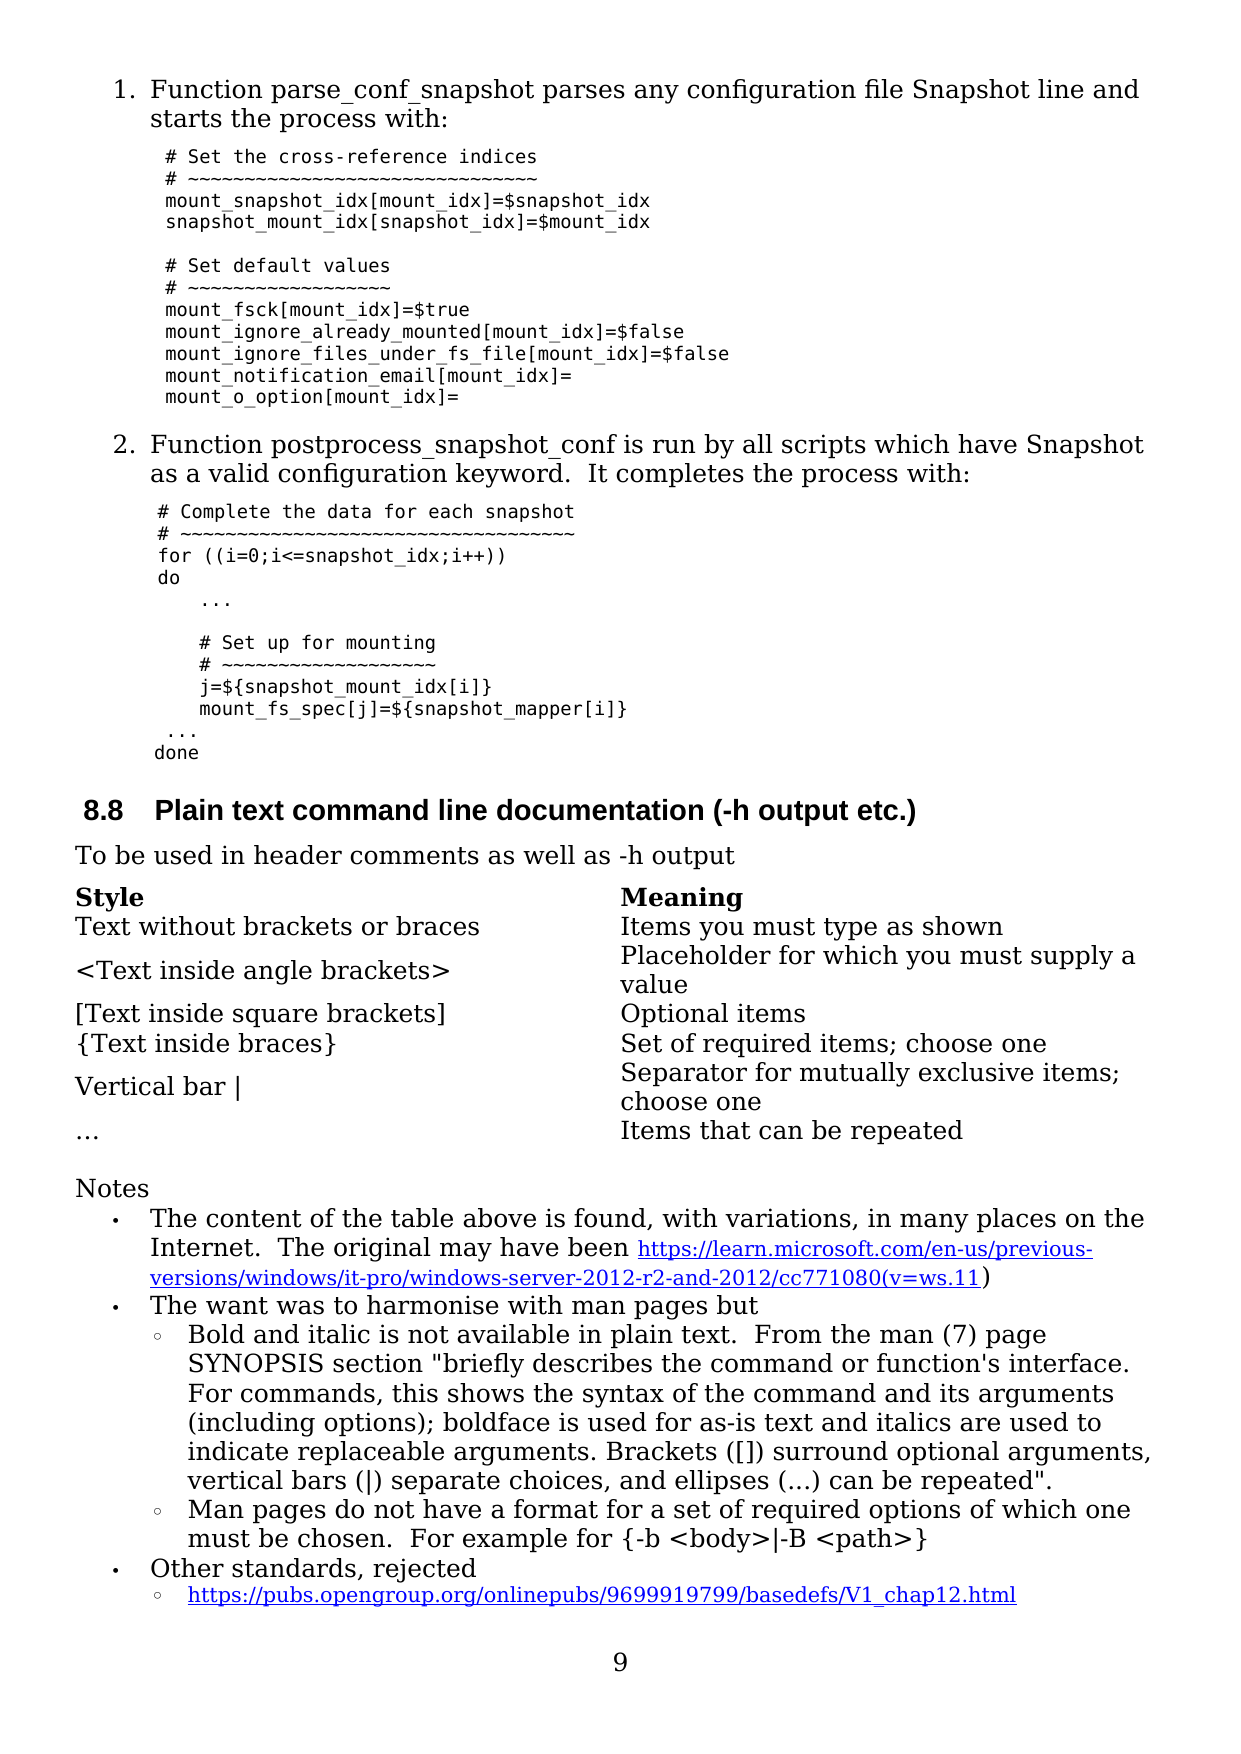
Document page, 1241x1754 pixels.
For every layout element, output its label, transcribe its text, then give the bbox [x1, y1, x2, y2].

list Other standards, rejected [112, 1554, 1166, 1583]
text # ~~~~~~~~~~~~~~~~~~~ [75, 654, 1166, 676]
text done [75, 742, 1166, 763]
list https://pubs.opengroup.org/onlinepubs/9699919799/basedefs/V1_chap12.html [150, 1583, 1166, 1607]
list The want was to harmonise with man pages but [112, 1291, 1166, 1321]
table_cell Set of required items; choose one [620, 1029, 1166, 1058]
text do [112, 567, 1166, 588]
table_cell Items that can be repeated [620, 1116, 1166, 1146]
text # Set the cross-reference indices [75, 146, 1166, 168]
text mount_notification_email[mount_idx]= [75, 364, 1166, 386]
list Bold and italic is not available in plain text. From the man (7) page SYNOPSIS section "briefly describes the command or function's interface. For commands, this shows the syntax of the command and its arguments (including options); boldface is used for as-is text and italics are used to indicate replaceable arguments. Brackets ([]) surround optional arguments, vertical bars (|) separate choices, and ellipses (...) can be repeated". [150, 1321, 1166, 1496]
list The content of the table above is found, with variations, in many places on the Internet. The original may have been https://learn.microsoft.com/en-us/previous-versions/windows/it-pro/windows-server-2012-r2-and-2012/cc771080(v=ws.11) [112, 1204, 1166, 1291]
table_header Style [75, 883, 620, 912]
text # Complete the data for each snapshot [112, 501, 1166, 523]
text ... [75, 720, 1166, 742]
table_cell <Text inside angle brackets> [75, 941, 620, 1000]
table_cell Vertical bar | [75, 1058, 620, 1116]
text mount_fs_spec[j]=${snapshot_mapper[i]} [75, 698, 1166, 720]
list Function parse_conf_snapshot parses any configuration file Snapshot line and starts the process with: [112, 75, 1166, 133]
table_cell Items you must type as shown [620, 912, 1166, 941]
text mount_snapshot_idx[mount_idx]=$snapshot_idx [75, 189, 1166, 211]
text mount_ignore_files_under_fs_file[mount_idx]=$false [75, 343, 1166, 364]
text mount_o_option[mount_idx]= [75, 386, 1166, 430]
table_cell Placeholder for which you must supply a value [620, 941, 1166, 1000]
text # ~~~~~~~~~~~~~~~~~~~~~~~~~~~~~~~ [75, 168, 1166, 189]
text j=${snapshot_mount_idx[i]} [75, 676, 1166, 698]
text ... [75, 588, 1166, 610]
text To be used in header comments as well as -h output [75, 841, 1166, 870]
text # ~~~~~~~~~~~~~~~~~~ [75, 277, 1166, 299]
text # ~~~~~~~~~~~~~~~~~~~~~~~~~~~~~~~~~~~ [112, 523, 1166, 545]
text mount_fsck[mount_idx]=$true [75, 299, 1166, 321]
table_cell Separator for mutually exclusive items; choose one [620, 1058, 1166, 1116]
text snapshot_mount_idx[snapshot_idx]=$mount_idx [75, 211, 1166, 233]
text Notes [75, 1175, 1166, 1204]
text # Set up for mounting [75, 632, 1166, 654]
list Man pages do not have a format for a set of required options of which one must be chosen. For example for {-b <body>|-B <path>} [150, 1496, 1166, 1554]
list Function postprocess_snapshot_conf is run by all scripts which have Snapshot as a valid configuration keyword. It completes the process with: [112, 430, 1166, 488]
text for ((i=0;i<=snapshot_idx;i++)) [112, 545, 1166, 567]
table_cell [Text inside square brackets] [75, 1000, 620, 1029]
table_cell {Text inside braces} [75, 1029, 620, 1058]
table_cell … [75, 1116, 620, 1146]
text # Set default values [75, 255, 1166, 277]
subtitle Plain text command line documentation (-h output etc.) [75, 793, 1166, 826]
table_cell Text without brackets or braces [75, 912, 620, 941]
table_cell Optional items [620, 1000, 1166, 1029]
table_header Meaning [620, 883, 1166, 912]
text mount_ignore_already_mounted[mount_idx]=$false [75, 321, 1166, 343]
